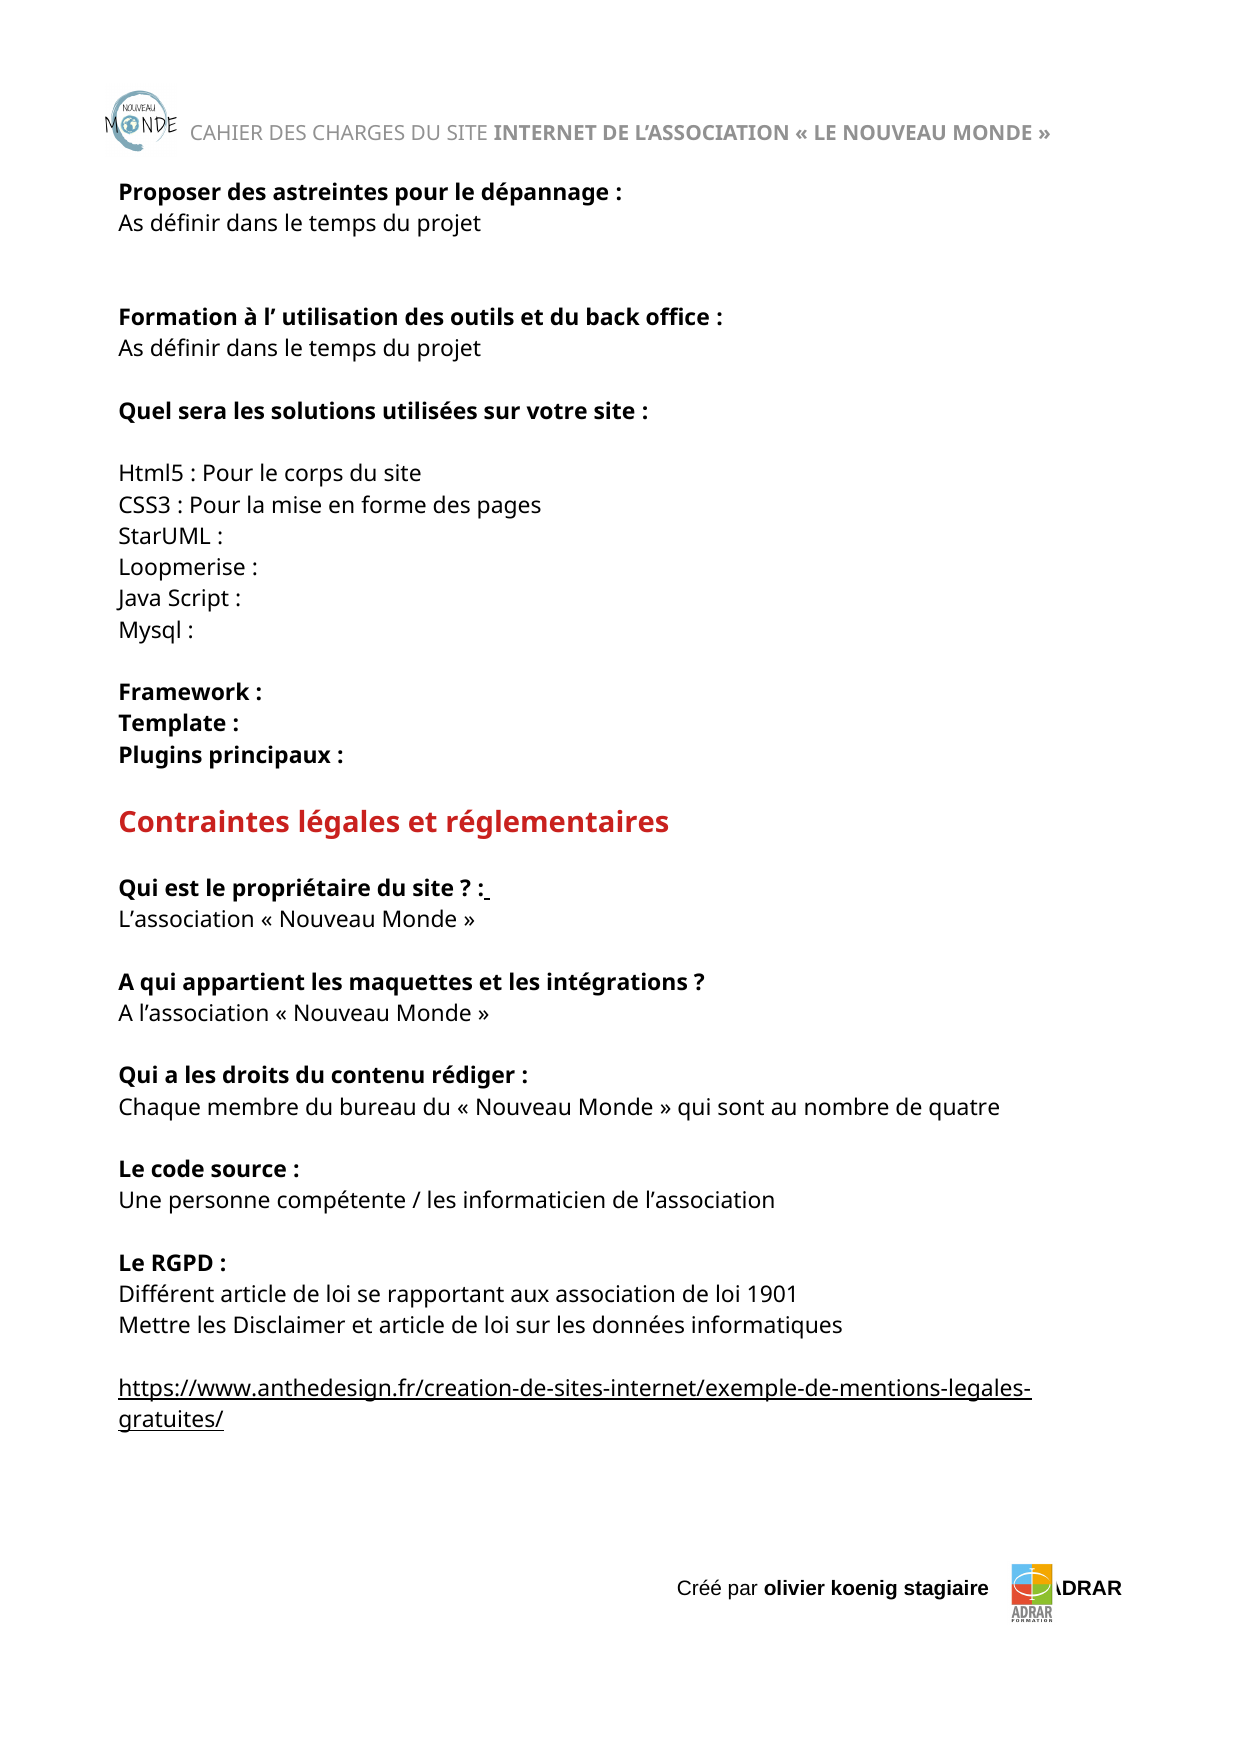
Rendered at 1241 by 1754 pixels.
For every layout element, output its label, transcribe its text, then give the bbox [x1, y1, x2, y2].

text Mettre les Disclaimer et article de loi sur les données informatiques [118, 1309, 1122, 1341]
text Qui a les droits du contenu rédiger : [118, 1059, 1122, 1091]
text Une personne compétente / les informaticien de l’association [118, 1184, 1122, 1216]
text A qui appartient les maquettes et les intégrations ? [118, 966, 1122, 997]
text Mysql : [118, 613, 1122, 645]
text Java Script : [118, 582, 1122, 613]
picture [104, 83, 177, 157]
text Html5 : Pour le corps du site [118, 457, 1122, 488]
text https://www.anthedesign.fr/creation-de-sites-internet/exemple-de-mentions-legales-gratuites/ [118, 1372, 1122, 1434]
text Template : [118, 707, 1122, 738]
text Qui est le propriétaire du site ? : [118, 872, 1122, 903]
text Le code source : [118, 1153, 1122, 1184]
text Loopmerise : [118, 551, 1122, 582]
text A l’association « Nouveau Monde » [118, 997, 1122, 1028]
text Chaque membre du bureau du « Nouveau Monde » qui sont au nombre de quatre [118, 1091, 1122, 1122]
text Différent article de loi se rapportant aux association de loi 1901 [118, 1278, 1122, 1309]
text L’association « Nouveau Monde » [118, 903, 1122, 934]
text Quel sera les solutions utilisées sur votre site : [118, 395, 1122, 426]
text StarUML : [118, 520, 1122, 551]
text Plugins principaux : [118, 738, 1122, 770]
text Contraintes légales et réglementaires [118, 801, 1122, 841]
text Le RGPD : [118, 1247, 1122, 1278]
text CSS3 : Pour la mise en forme des pages [118, 488, 1122, 520]
text As définir dans le temps du projet [118, 207, 1122, 238]
text As définir dans le temps du projet [118, 332, 1122, 363]
picture [1007, 1561, 1057, 1625]
text Formation à l’ utilisation des outils et du back office : [118, 301, 1122, 332]
text Proposer des astreintes pour le dépannage : [118, 176, 1122, 207]
text Framework : [118, 676, 1122, 707]
